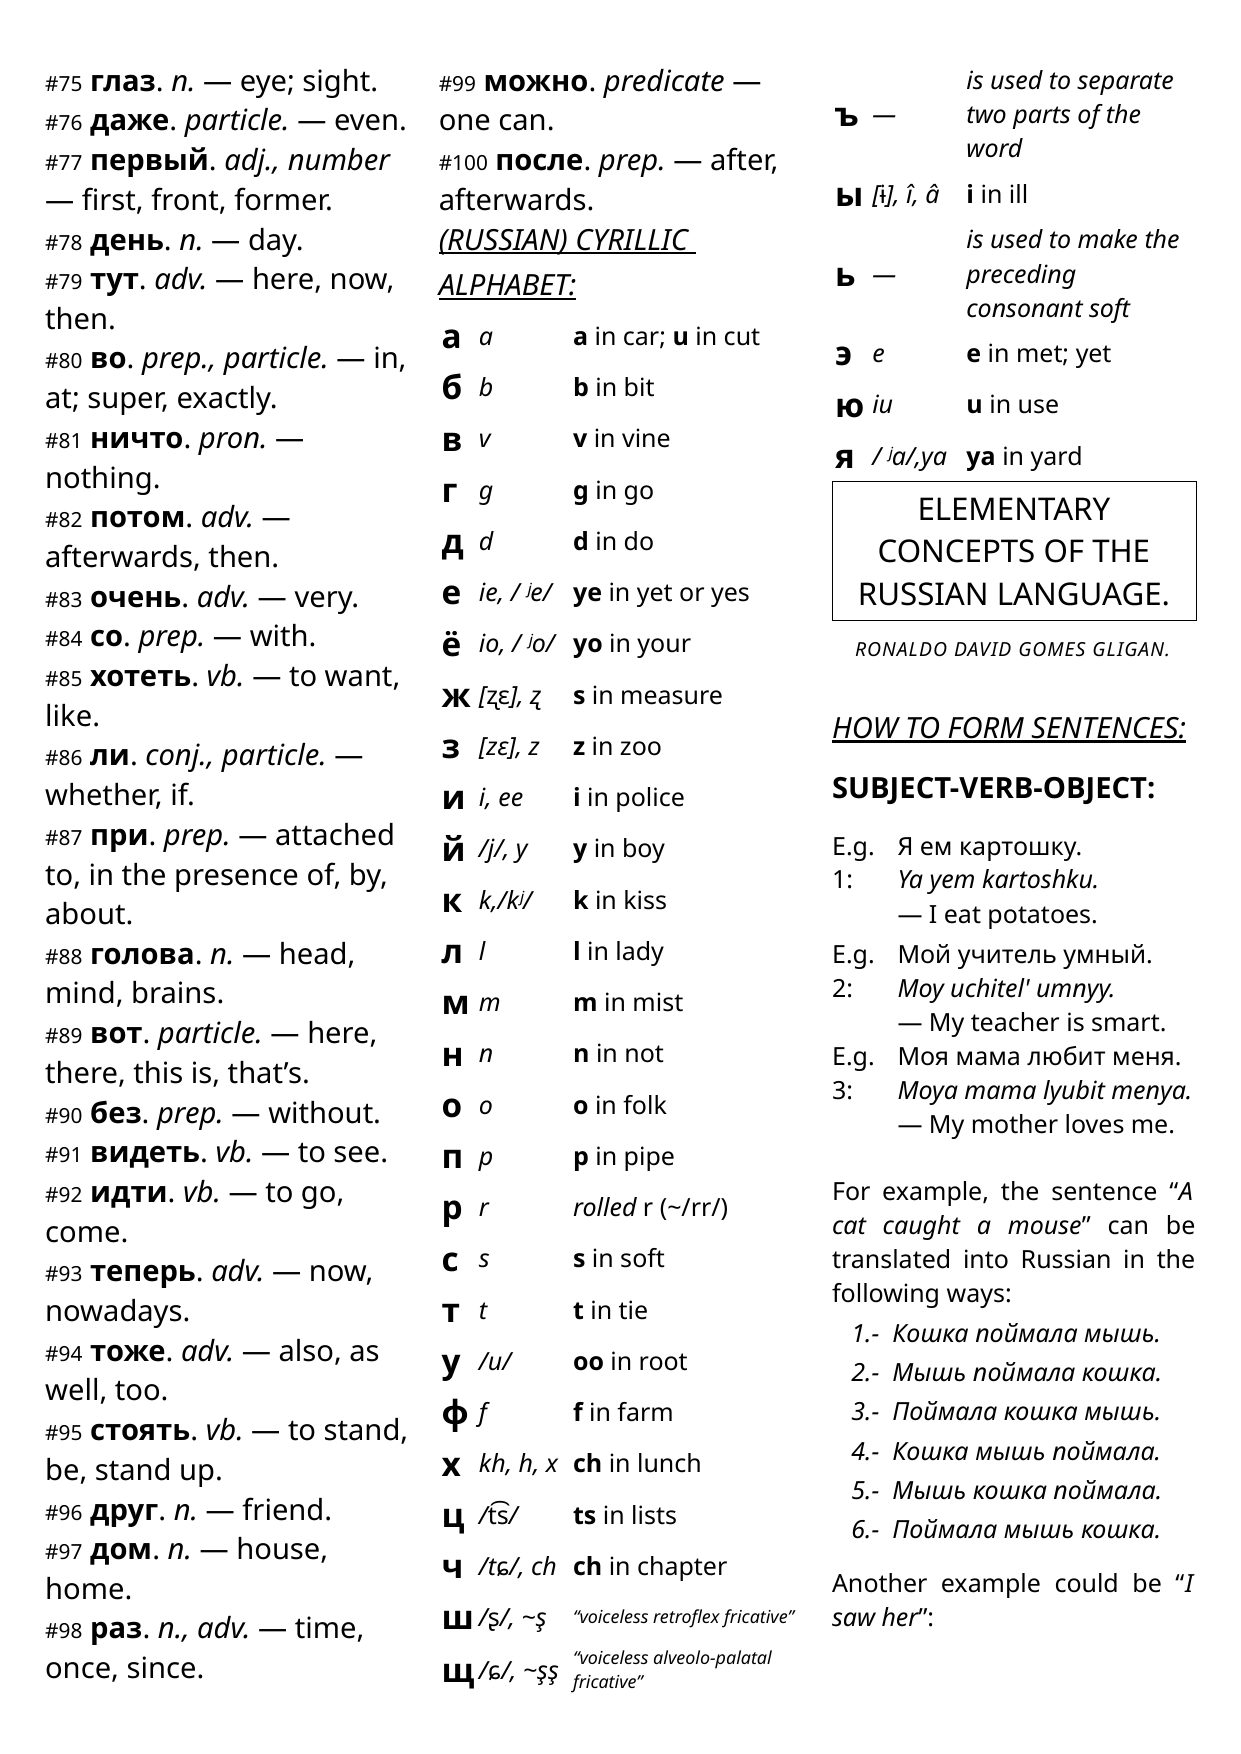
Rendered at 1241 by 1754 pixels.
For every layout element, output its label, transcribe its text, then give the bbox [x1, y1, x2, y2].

table_header ELEMENTARY CONCEPTS OF THE RUSSIAN LANGUAGE. [833, 482, 1196, 620]
table_cell p in pipe [570, 1130, 802, 1181]
table_header a [439, 310, 476, 361]
table_cell з [439, 720, 476, 771]
table_cell o [439, 1079, 476, 1130]
table_cell /tɕ/, ch [476, 1540, 570, 1591]
text RONALDO DAVID GOMES GLIGAN. [832, 636, 1196, 662]
text #91 видеть. vb. — to see. [45, 1132, 408, 1171]
table_header E.g. 1: [832, 828, 897, 936]
table_cell [ʐɛ], ʐ [476, 669, 570, 720]
table_cell ъ [832, 60, 869, 168]
text #85 хотеть. vb. — to want, like. [45, 655, 408, 735]
table_cell м [439, 976, 476, 1027]
text #95 стоять. vb. — to stand, be, stand up. [45, 1409, 408, 1489]
table_cell v [476, 413, 570, 464]
table_cell Моя мама любит меня. Moya mama lyubit menya. — My mother loves me. [897, 1039, 1196, 1141]
text HOW TO FORM SENTENCES: [832, 707, 1196, 747]
table_cell /u/ [476, 1335, 570, 1386]
table_cell u in use [963, 379, 1196, 430]
table_cell m in mist [570, 976, 802, 1027]
text (RUSSIAN) CYRILLIC ALPHABET: [438, 219, 802, 304]
table_cell в [439, 413, 476, 464]
table_cell ш [439, 1591, 476, 1642]
table_cell д [439, 515, 476, 566]
table_header Я ем картошку. Ya yem kartoshku. — I eat potatoes. [897, 828, 1196, 936]
table_cell [zɛ], z [476, 720, 570, 771]
text For example, the sentence “A cat caught a mouse” can be translated into Russian in the following ways: [832, 1173, 1196, 1309]
table_cell /j/, y [476, 823, 570, 874]
table_cell s in soft [570, 1233, 802, 1284]
table_cell b [476, 361, 570, 412]
text #83 очень. adv. — very. [45, 576, 408, 616]
table_cell р [439, 1181, 476, 1232]
text 3.- Поймала кошка мышь. [832, 1394, 1196, 1428]
table_cell [ɨ], î, â [869, 168, 963, 219]
text #87 при. prep. — attached to, in the presence of, by, about. [45, 814, 408, 933]
table_cell с [439, 1233, 476, 1284]
table_cell я [832, 430, 869, 481]
text #88 голова. n. — head, mind, brains. [45, 933, 408, 1012]
text #84 со. prep. — with. [45, 616, 408, 655]
table_cell E.g. 2: [832, 936, 897, 1038]
table_cell s in measure [570, 669, 802, 720]
table_cell ya in yard [963, 430, 1196, 481]
text #81 ничто. pron. — nothing. [45, 417, 408, 497]
table_cell ь [832, 219, 869, 327]
text SUBJECT-VERB-OBJECT: [832, 767, 1196, 807]
table_cell d [476, 515, 570, 566]
table_cell n [476, 1028, 570, 1079]
table_cell k,/kʲ/ [476, 874, 570, 925]
text 6.- Поймала мышь кошка. [832, 1511, 1196, 1546]
table_cell ie, / ʲe/ [476, 566, 570, 617]
table_cell e [869, 327, 963, 378]
table_cell v in vine [570, 413, 802, 464]
table_cell f [476, 1386, 570, 1437]
table_cell e [439, 566, 476, 617]
table_cell й [439, 823, 476, 874]
table_cell d in do [570, 515, 802, 566]
table_cell k in kiss [570, 874, 802, 925]
table_cell iu [869, 379, 963, 430]
table_header a in car; u in cut [570, 310, 802, 361]
table_cell p [476, 1130, 570, 1181]
text #82 потом. adv. — afterwards, then. [45, 497, 408, 576]
table_cell rolled r (~/rr/) [570, 1181, 802, 1232]
table_cell ж [439, 669, 476, 720]
table_cell i, ee [476, 771, 570, 822]
table_cell t [476, 1284, 570, 1335]
table_cell /ʂ/, ~ş [476, 1591, 570, 1642]
table_cell ч [439, 1540, 476, 1591]
table_cell ё [439, 618, 476, 669]
text #94 тоже. adv. — also, as well, too. [45, 1330, 408, 1409]
table_cell / ʲa/,ya [869, 430, 963, 481]
table_cell и [439, 771, 476, 822]
text 4.- Кошка мышь поймала. [832, 1433, 1196, 1467]
table_cell l [476, 925, 570, 976]
table_cell f in farm [570, 1386, 802, 1437]
table_cell i in police [570, 771, 802, 822]
text #92 идти. vb. — to go, come. [45, 1171, 408, 1251]
table_cell io, / ʲo/ [476, 618, 570, 669]
text #78 день. n. — day. [45, 219, 408, 258]
table_cell ye in yet or yes [570, 566, 802, 617]
table_cell o [476, 1079, 570, 1130]
table_cell y in boy [570, 823, 802, 874]
table_cell п [439, 1130, 476, 1181]
table_cell is used to make the preceding consonant soft [963, 219, 1196, 327]
text #100 после. prep. — after, afterwards. [438, 139, 802, 219]
text #98 раз. n., adv. — time, once, since. [45, 1608, 408, 1687]
table_cell ch in chapter [570, 1540, 802, 1591]
text #89 вот. particle. — here, there, this is, that’s. [45, 1012, 408, 1092]
table_cell t in tie [570, 1284, 802, 1335]
table_cell — [869, 219, 963, 327]
text #77 первый. adj., number — first, front, former. [45, 139, 408, 219]
text #76 даже. particle. — even. [45, 100, 408, 139]
text Another example could be “I saw her”: [832, 1566, 1196, 1634]
table_cell т [439, 1284, 476, 1335]
table_cell “voiceless retroflex fricative” [570, 1591, 802, 1642]
table_cell l in lady [570, 925, 802, 976]
table_cell e in met; yet [963, 327, 1196, 378]
table_cell oo in root [570, 1335, 802, 1386]
table_cell m [476, 976, 570, 1027]
table_cell — [869, 60, 963, 168]
table_cell g in go [570, 464, 802, 515]
table_cell ф [439, 1386, 476, 1437]
table_cell к [439, 874, 476, 925]
table_cell Мой учитель умный. Moy uchitel' umnyy. — My teacher is smart. [897, 936, 1196, 1038]
table_cell z in zoo [570, 720, 802, 771]
table_cell n in not [570, 1028, 802, 1079]
text #97 дом. n. — house, home. [45, 1528, 408, 1608]
text #96 друг. n. — friend. [45, 1489, 408, 1528]
table_cell щ [439, 1643, 476, 1697]
table_cell “voiceless alveolo-palatal fricative” [570, 1643, 802, 1697]
text #75 глаз. n. — eye; sight. [45, 60, 408, 100]
table_cell ю [832, 379, 869, 430]
text 5.- Мышь кошка поймала. [832, 1472, 1196, 1506]
table_cell ы [832, 168, 869, 219]
table_header a [476, 310, 570, 361]
table_cell s [476, 1233, 570, 1284]
table_cell b in bit [570, 361, 802, 412]
table_cell н [439, 1028, 476, 1079]
table_cell ch in lunch [570, 1438, 802, 1489]
table_cell б [439, 361, 476, 412]
text #79 тут. adv. — here, now, then. [45, 258, 408, 338]
text #93 теперь. adv. — now, nowadays. [45, 1251, 408, 1330]
table_cell yo in your [570, 618, 802, 669]
text #90 без. prep. — without. [45, 1092, 408, 1132]
table_cell э [832, 327, 869, 378]
table_cell г [439, 464, 476, 515]
text 2.- Мышь поймала кошка. [832, 1355, 1196, 1389]
text #99 можно. predicate — one can. [438, 60, 802, 139]
table_cell /ɕ/, ~şş [476, 1643, 570, 1697]
table_cell /t͡s/ [476, 1489, 570, 1540]
table_cell o in folk [570, 1079, 802, 1130]
table_cell g [476, 464, 570, 515]
table_cell r [476, 1181, 570, 1232]
text #80 во. prep., particle. — in, at; super, exactly. [45, 338, 408, 417]
table_cell kh, h, x [476, 1438, 570, 1489]
table_cell y [439, 1335, 476, 1386]
table_cell ts in lists [570, 1489, 802, 1540]
table_cell ц [439, 1489, 476, 1540]
table_cell is used to separate two parts of the word [963, 60, 1196, 168]
table_cell х [439, 1438, 476, 1489]
text 1.- Кошка поймала мышь. [832, 1316, 1196, 1350]
text #86 ли. conj., particle. — whether, if. [45, 735, 408, 814]
table_cell E.g. 3: [832, 1039, 897, 1141]
table_cell л [439, 925, 476, 976]
table_cell i in ill [963, 168, 1196, 219]
